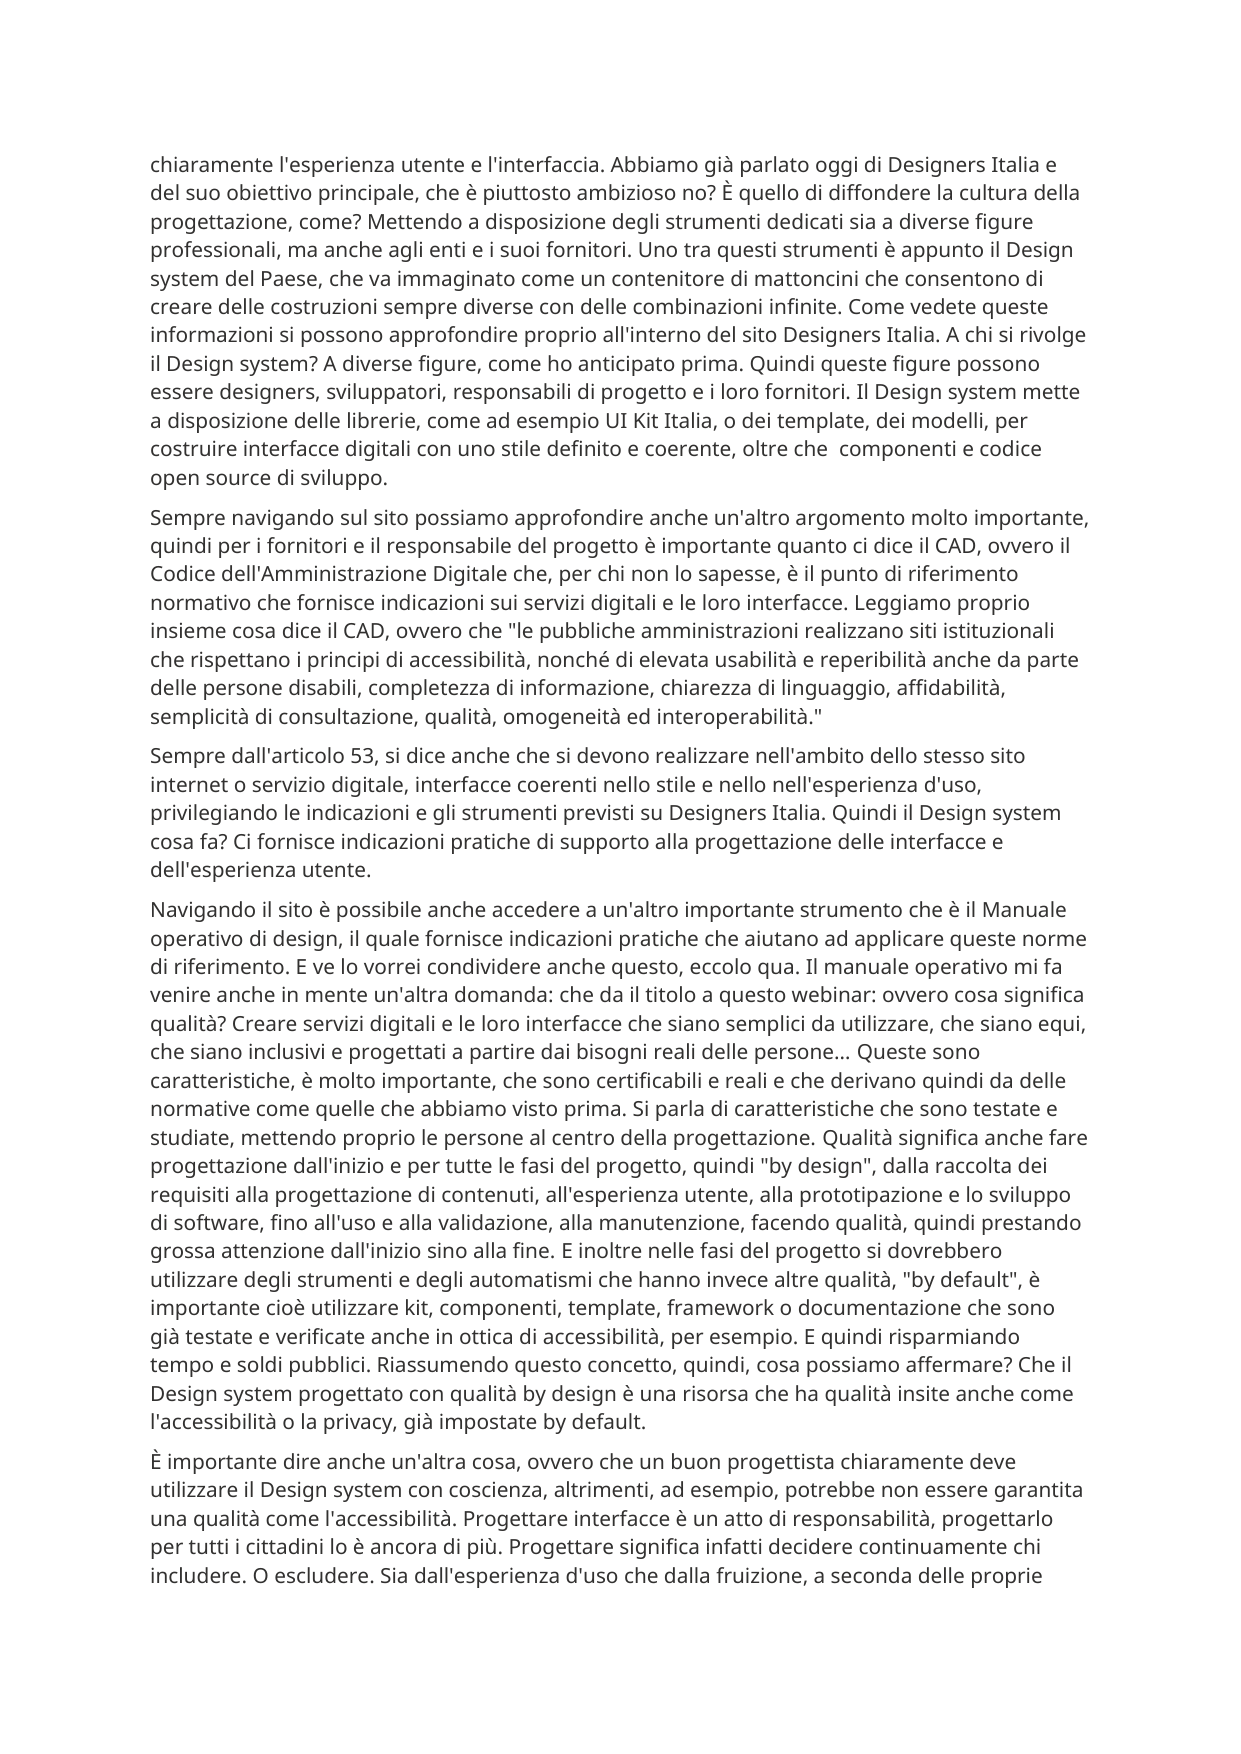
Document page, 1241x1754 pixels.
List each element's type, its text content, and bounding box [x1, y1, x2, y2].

text Navigando il sito è possibile anche accedere a un'altro importante strumento che è il Manuale operativo di design, il quale fornisce indicazioni pratiche che aiutano ad applicare queste norme di riferimento. E ve lo vorrei condividere anche questo, eccolo qua. Il manuale operativo mi fa venire anche in mente un'altra domanda: che da il titolo a questo webinar: ovvero cosa significa qualità? Creare servizi digitali e le loro interfacce che siano semplici da utilizzare, che siano equi, che siano inclusivi e progettati a partire dai bisogni reali delle persone… Queste sono caratteristiche, è molto importante, che sono certificabili e reali e che derivano quindi da delle normative come quelle che abbiamo visto prima. Si parla di caratteristiche che sono testate e studiate, mettendo proprio le persone al centro della progettazione. Qualità significa anche fare progettazione dall'inizio e per tutte le fasi del progetto, quindi "by design", dalla raccolta dei requisiti alla progettazione di contenuti, all'esperienza utente, alla prototipazione e lo sviluppo di software, fino all'uso e alla validazione, alla manutenzione, facendo qualità, quindi prestando grossa attenzione dall'inizio sino alla fine. E inoltre nelle fasi del progetto si dovrebbero utilizzare degli strumenti e degli automatismi che hanno invece altre qualità, "by default", è importante cioè utilizzare kit, componenti, template, framework o documentazione che sono già testate e verificate anche in ottica di accessibilità, per esempio. E quindi risparmiando tempo e soldi pubblici. Riassumendo questo concetto, quindi, cosa possiamo affermare? Che il Design system progettato con qualità by design è una risorsa che ha qualità insite anche come l'accessibilità o la privacy, già impostate by default. [150, 895, 1090, 1436]
text È importante dire anche un'altra cosa, ovvero che un buon progettista chiaramente deve utilizzare il Design system con coscienza, altrimenti, ad esempio, potrebbe non essere garantita una qualità come l'accessibilità. Progettare interfacce è un atto di responsabilità, progettarlo per tutti i cittadini lo è ancora di più. Progettare significa infatti decidere continuamente chi includere. O escludere. Sia dall'esperienza d'uso che dalla fruizione, a seconda delle proprie [150, 1447, 1090, 1589]
text chiaramente l'esperienza utente e l'interfaccia. Abbiamo già parlato oggi di Designers Italia e del suo obiettivo principale, che è piuttosto ambizioso no? È quello di diffondere la cultura della progettazione, come? Mettendo a disposizione degli strumenti dedicati sia a diverse figure professionali, ma anche agli enti e i suoi fornitori. Uno tra questi strumenti è appunto il Design system del Paese, che va immaginato come un contenitore di mattoncini che consentono di creare delle costruzioni sempre diverse con delle combinazioni infinite. Come vedete queste informazioni si possono approfondire proprio all'interno del sito Designers Italia. A chi si rivolge il Design system? A diverse figure, come ho anticipato prima. Quindi queste figure possono essere designers, sviluppatori, responsabili di progetto e i loro fornitori. Il Design system mette a disposizione delle librerie, come ad esempio UI Kit Italia, o dei template, dei modelli, per costruire interfacce digitali con uno stile definito e coerente, oltre che componenti e codice open source di sviluppo. [150, 150, 1090, 491]
text Sempre dall'articolo 53, si dice anche che si devono realizzare nell'ambito dello stesso sito internet o servizio digitale, interfacce coerenti nello stile e nello nell'esperienza d'uso, privilegiando le indicazioni e gli strumenti previsti su Designers Italia. Quindi il Design system cosa fa? Ci fornisce indicazioni pratiche di supporto alla progettazione delle interfacce e dell'esperienza utente. [150, 742, 1090, 884]
text Sempre navigando sul sito possiamo approfondire anche un'altro argomento molto importante, quindi per i fornitori e il responsabile del progetto è importante quanto ci dice il CAD, ovvero il Codice dell'Amministrazione Digitale che, per chi non lo sapesse, è il punto di riferimento normativo che fornisce indicazioni sui servizi digitali e le loro interfacce. Leggiamo proprio insieme cosa dice il CAD, ovvero che "le pubbliche amministrazioni realizzano siti istituzionali che rispettano i principi di accessibilità, nonché di elevata usabilità e reperibilità anche da parte delle persone disabili, completezza di informazione, chiarezza di linguaggio, affidabilità, semplicità di consultazione, qualità, omogeneità ed interoperabilità." [150, 503, 1090, 730]
